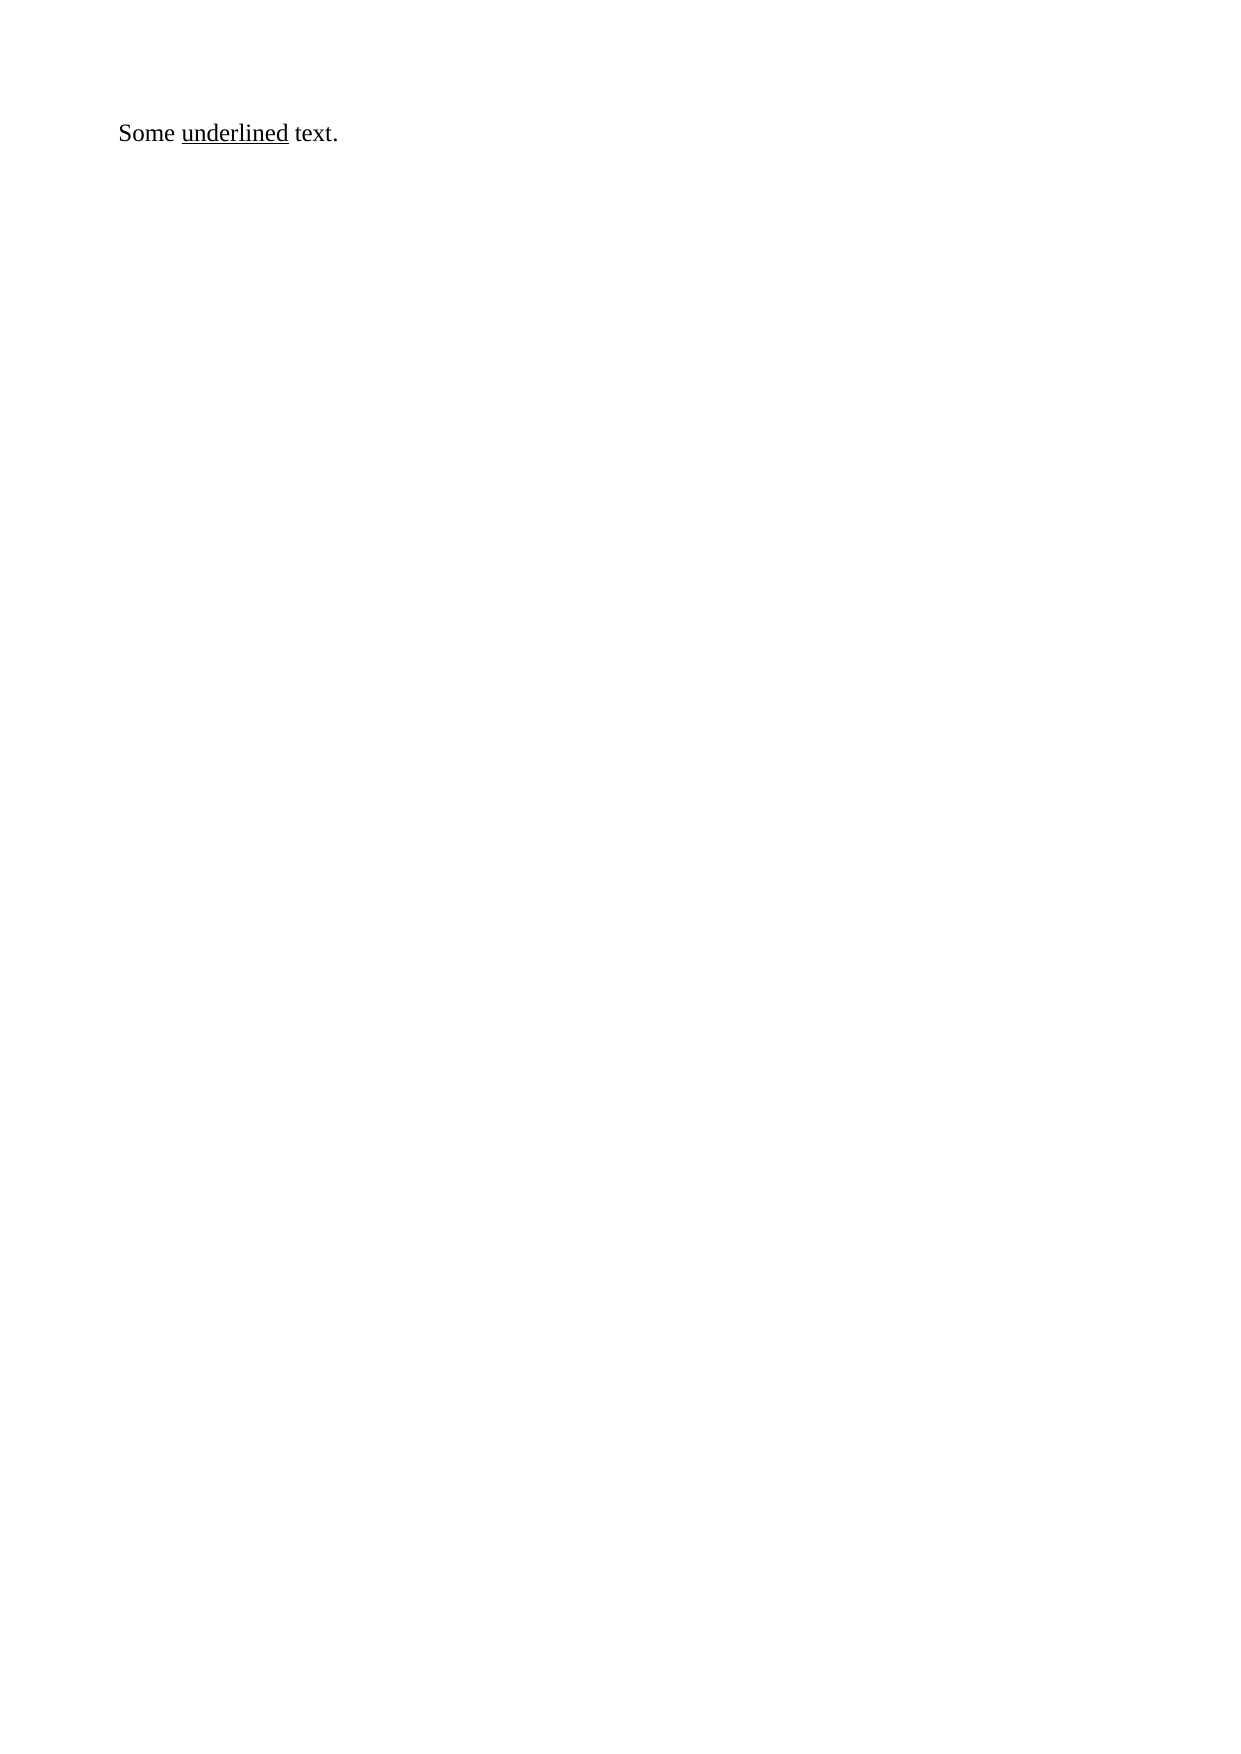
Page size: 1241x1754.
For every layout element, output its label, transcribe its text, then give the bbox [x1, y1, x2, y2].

text Some underlined text. [118, 118, 1122, 147]
